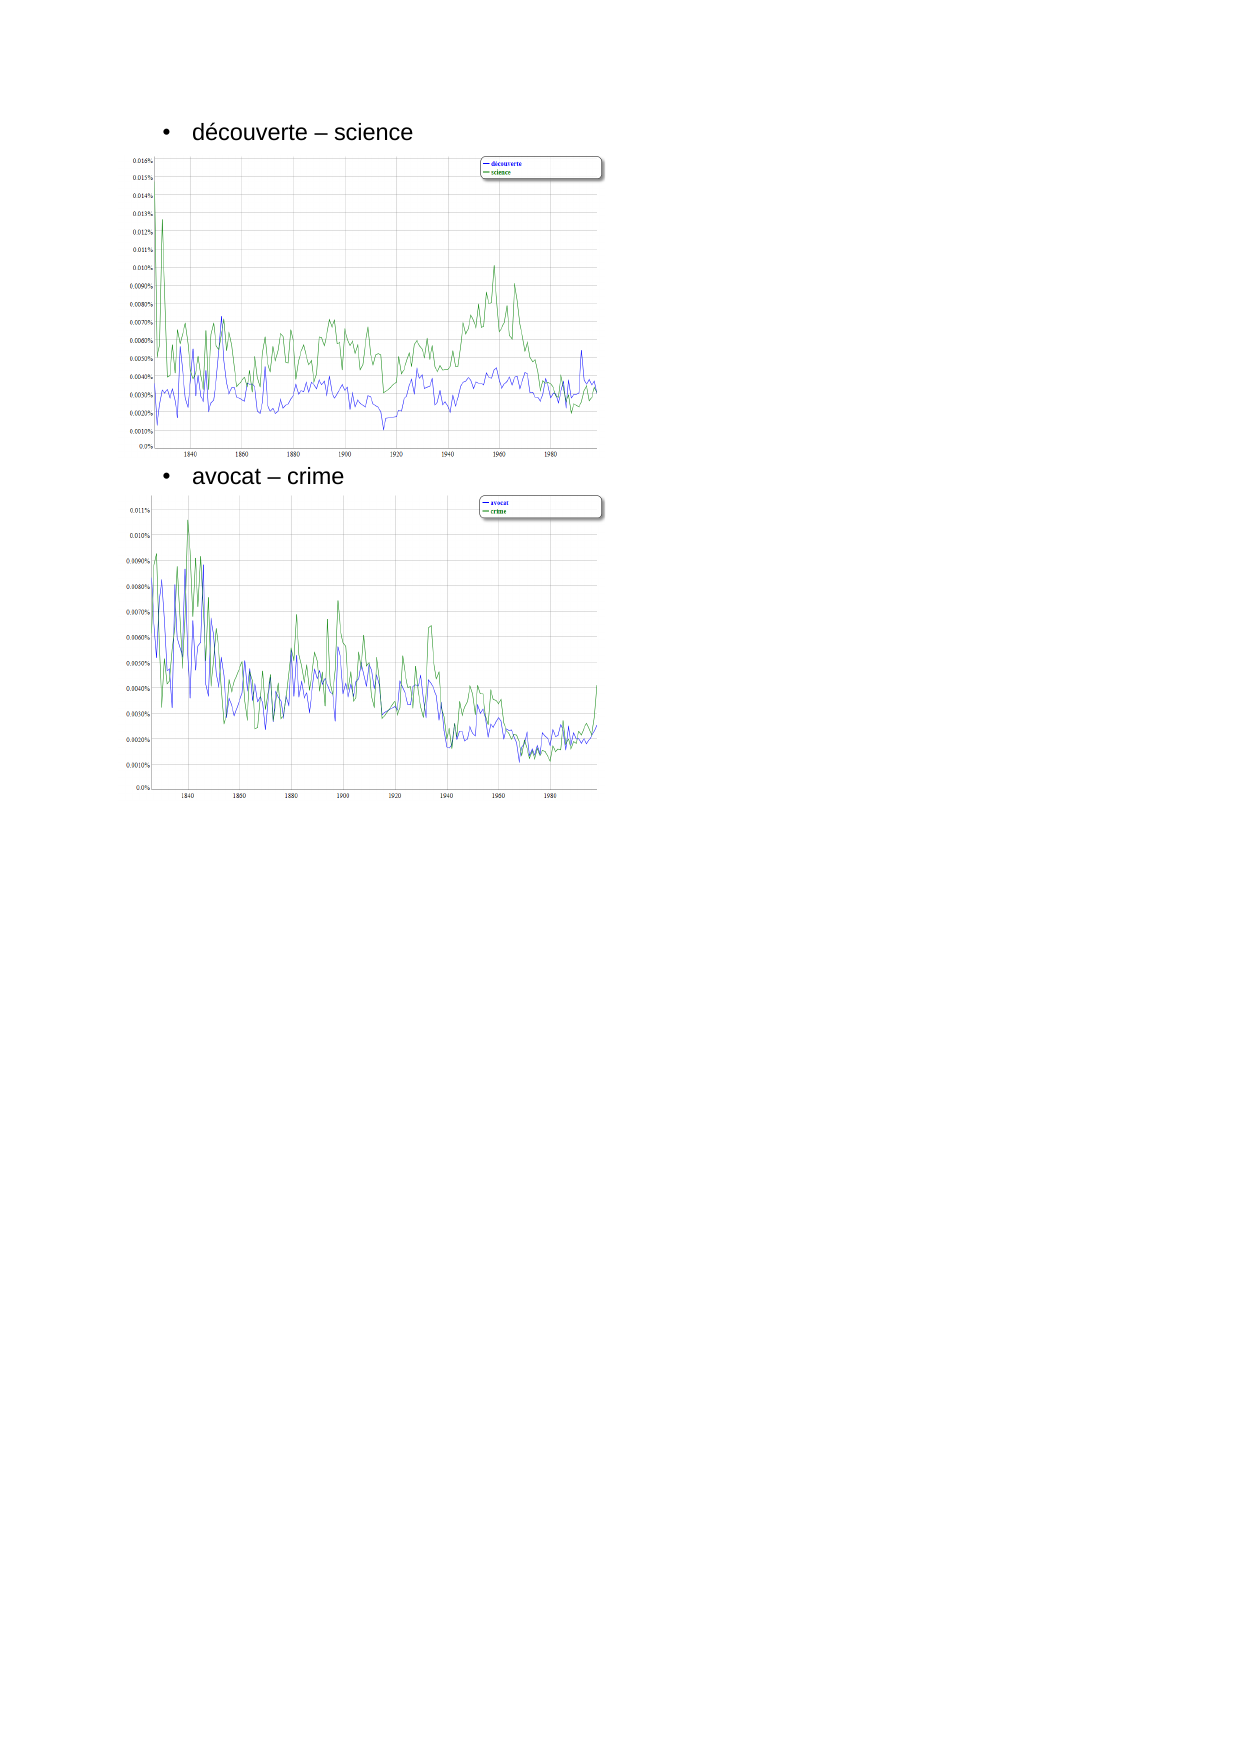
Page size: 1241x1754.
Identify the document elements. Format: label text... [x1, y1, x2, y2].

list avocat – crime [162, 458, 605, 489]
picture [118, 495, 606, 801]
picture [118, 155, 606, 458]
list découverte – science [162, 118, 605, 145]
